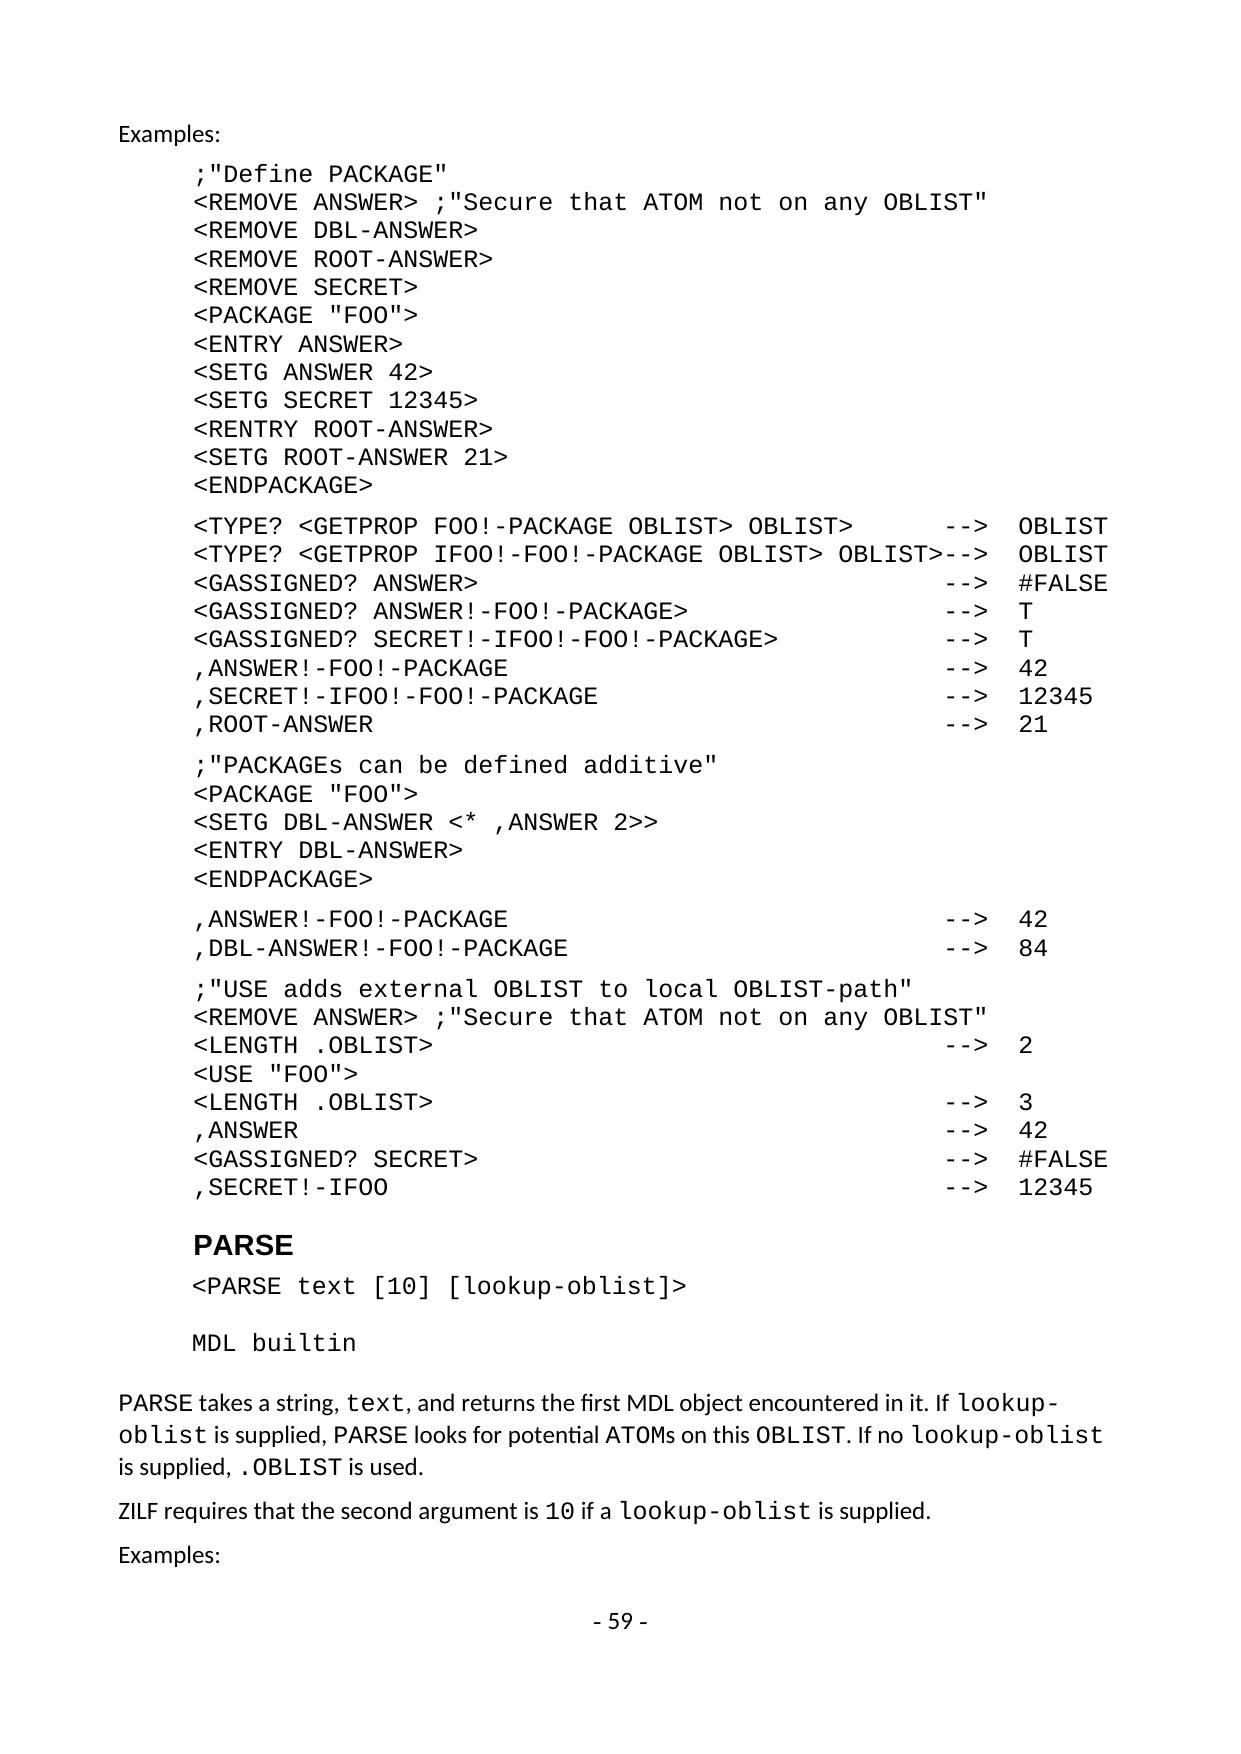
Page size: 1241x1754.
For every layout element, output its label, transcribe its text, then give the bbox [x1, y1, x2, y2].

text ;"PACKAGEs can be defined additive" <PACKAGE "FOO"> <SETG DBL-ANSWER <* ,ANSWER 2>> <ENTRY DBL-ANSWER> <ENDPACKAGE> [118, 753, 1122, 894]
text ;"Define PACKAGE" <REMOVE ANSWER> ;"Secure that ATOM not on any OBLIST" <REMOVE DBL-ANSWER> <REMOVE ROOT-ANSWER> <REMOVE SECRET> <PACKAGE "FOO"> <ENTRY ANSWER> <SETG ANSWER 42> <SETG SECRET 12345> <RENTRY ROOT-ANSWER> <SETG ROOT-ANSWER 21> <ENDPACKAGE> [118, 161, 1122, 501]
text Examples: [118, 1539, 1122, 1570]
text MDL builtin [192, 1331, 1122, 1359]
text <PARSE text [10] [lookup-oblist]> [192, 1274, 1122, 1302]
text ZILF requires that the second argument is 10 if a lookup-oblist is supplied. [118, 1495, 1122, 1527]
text <TYPE? <GETPROP FOO!-PACKAGE OBLIST> OBLIST> --> OBLIST <TYPE? <GETPROP IFOO!-FOO!-PACKAGE OBLIST> OBLIST>--> OBLIST <GASSIGNED? ANSWER> --> #FALSE <GASSIGNED? ANSWER!-FOO!-PACKAGE> --> T <GASSIGNED? SECRET!-IFOO!-FOO!-PACKAGE> --> T ,ANSWER!-FOO!-PACKAGE --> 42 ,SECRET!-IFOO!-FOO!-PACKAGE --> 12345 ,ROOT-ANSWER --> 21 [118, 514, 1122, 740]
subtitle PARSE [118, 1228, 1122, 1261]
text ;"USE adds external OBLIST to local OBLIST-path" <REMOVE ANSWER> ;"Secure that ATOM not on any OBLIST" <LENGTH .OBLIST> --> 2 <USE "FOO"> <LENGTH .OBLIST> --> 3 ,ANSWER --> 42 <GASSIGNED? SECRET> --> #FALSE ,SECRET!-IFOO --> 12345 [118, 976, 1122, 1203]
text PARSE takes a string, text, and returns the first MDL object encountered in it. If lookup-oblist is supplied, PARSE looks for potential ATOMs on this OBLIST. If no lookup-oblist is supplied, .OBLIST is used. [118, 1387, 1122, 1482]
text ,ANSWER!-FOO!-PACKAGE --> 42 ,DBL-ANSWER!-FOO!-PACKAGE --> 84 [118, 907, 1122, 964]
text Examples: [118, 118, 1122, 149]
